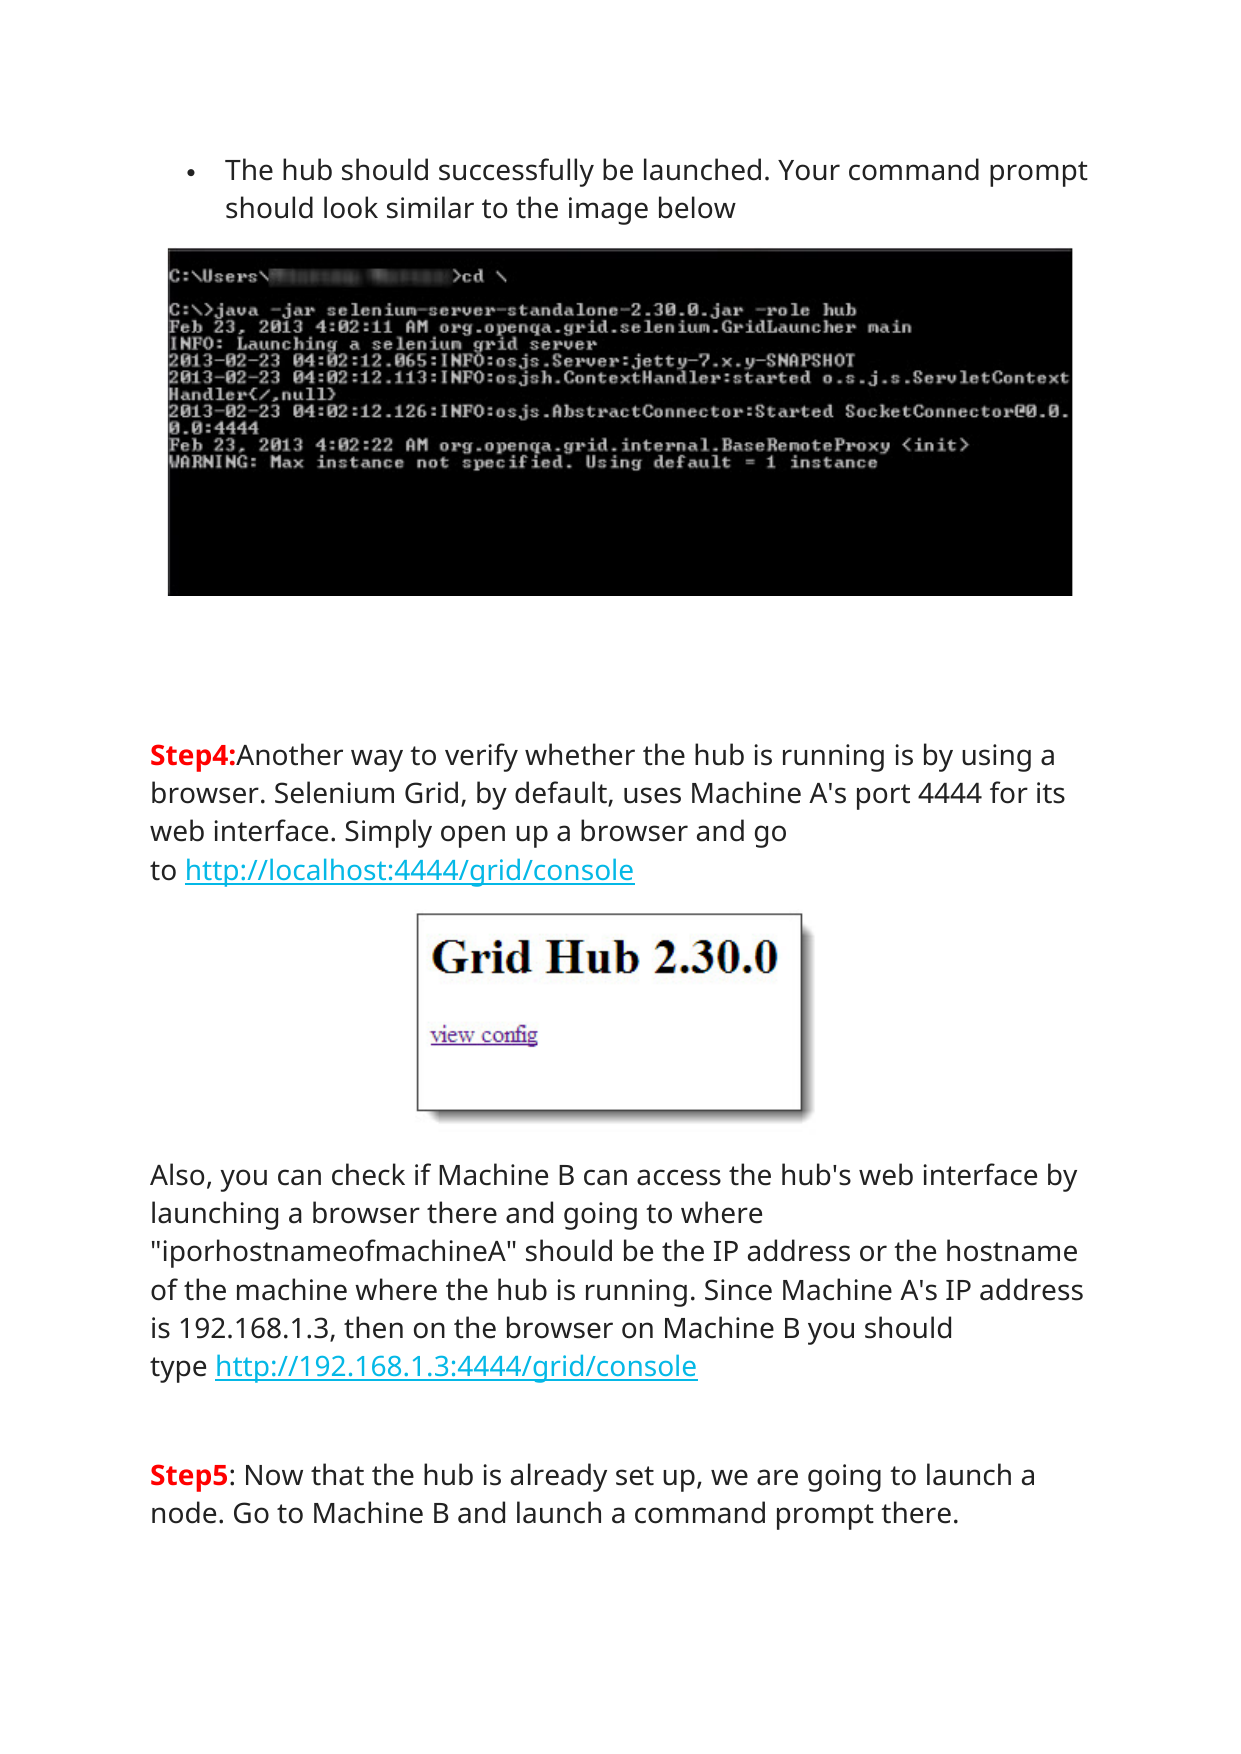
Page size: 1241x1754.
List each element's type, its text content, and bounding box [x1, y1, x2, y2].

text Step5: Now that the hub is already set up, we are going to launch a node. Go to Machine B and launch a command prompt there. [150, 1456, 1090, 1532]
text Also, you can check if Machine B can access the hub's web interface by launching a browser there and going to where "iporhostnameofmachineA" should be the IP address or the hostname of the machine where the hub is running. Since Machine A's IP address is 192.168.1.3, then on the browser on Machine B you should type http://192.168.1.3:4444/grid/console [150, 1155, 1090, 1385]
text Step4:Another way to verify whether the hub is running is by using a browser. Selenium Grid, by default, uses Machine A's port 4444 for its web interface. Simply open up a browser and go to http://localhost:4444/grid/console [150, 735, 1090, 888]
list The hub should successfully be launched. Your command prompt should look similar to the image below [187, 150, 1090, 227]
